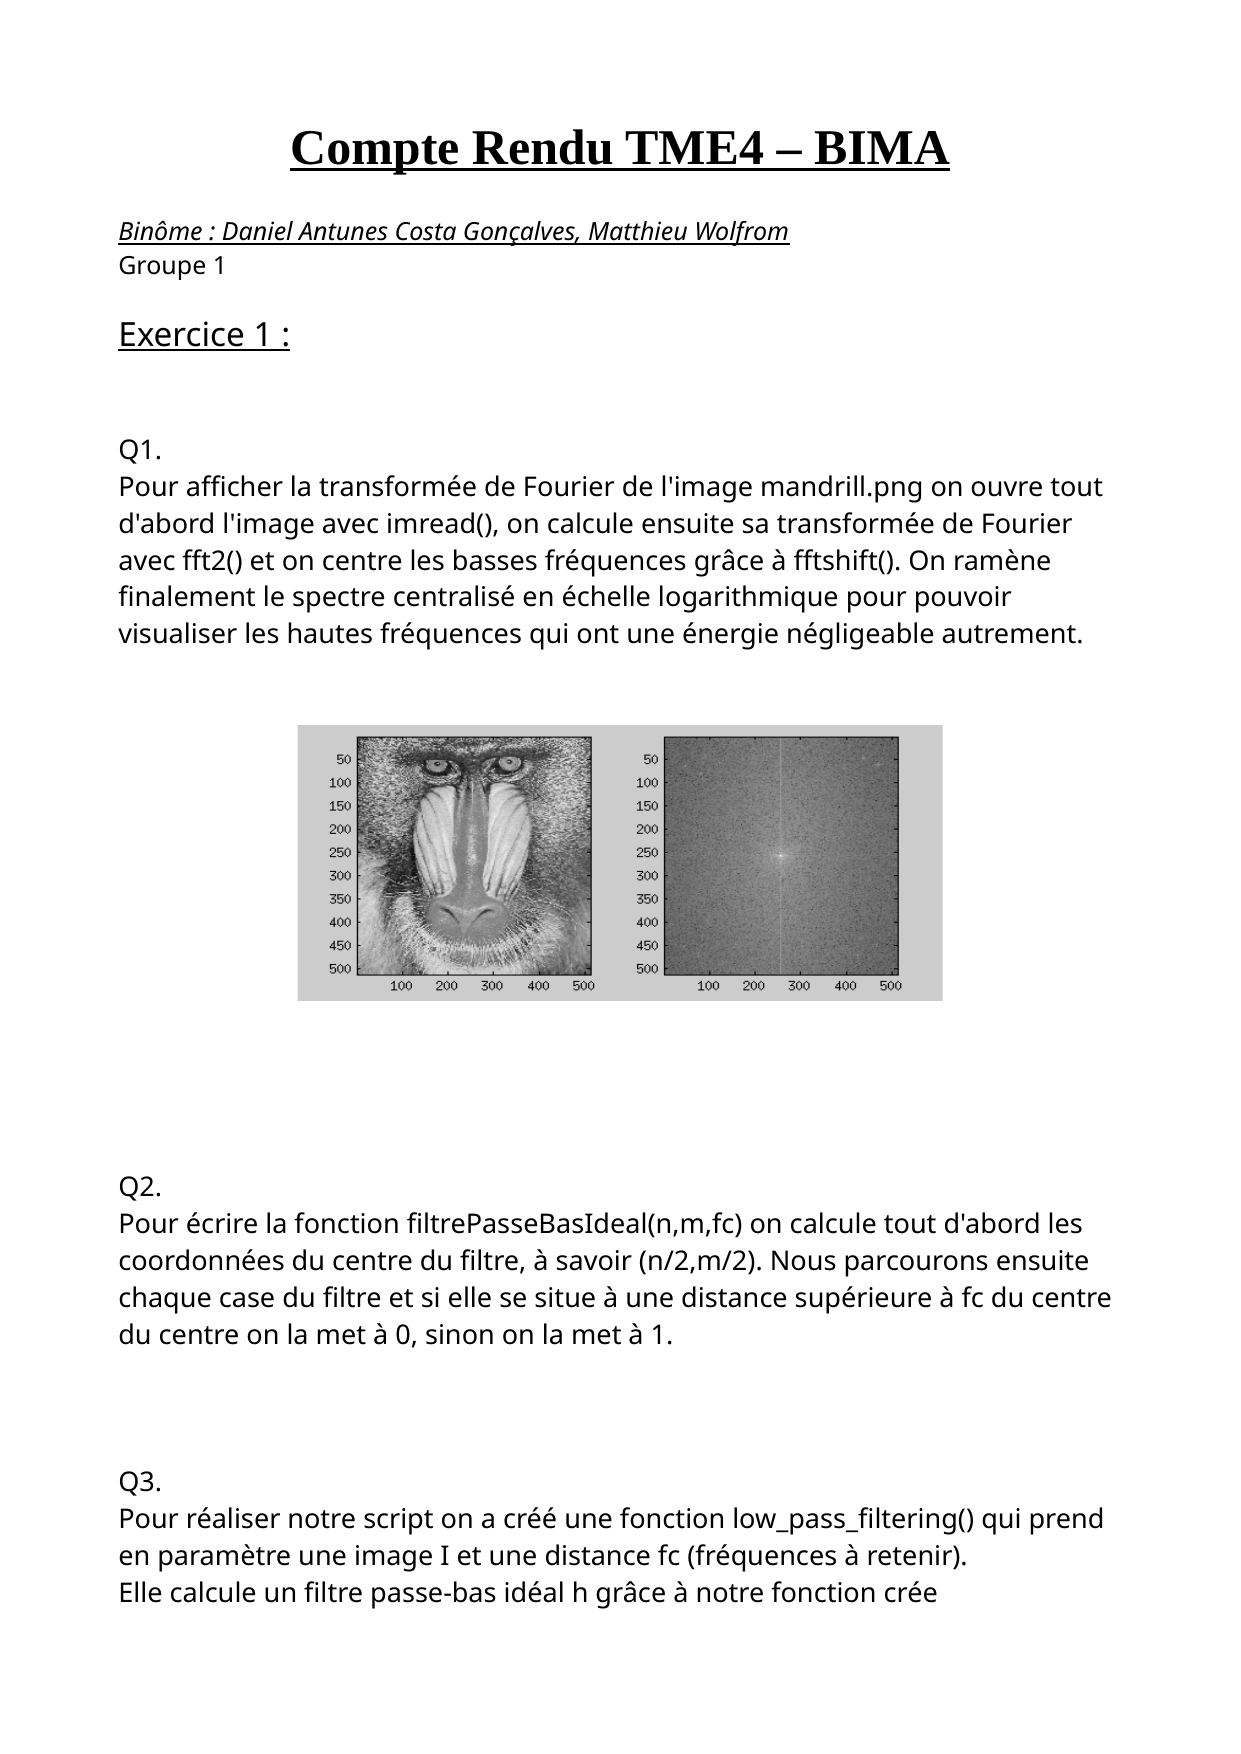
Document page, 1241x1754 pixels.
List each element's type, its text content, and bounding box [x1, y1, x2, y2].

picture [297, 725, 943, 1001]
text Pour afficher la transformée de Fourier de l'image mandrill.png on ouvre tout d'abord l'image avec imread(), on calcule ensuite sa transformée de Fourier avec fft2() et on centre les basses fréquences grâce à fftshift(). On ramène finalement le spectre centralisé en échelle logarithmique pour pouvoir visualiser les hautes fréquences qui ont une énergie négligeable autrement. [118, 467, 1122, 652]
text Q2. [118, 1168, 1122, 1205]
text Groupe 1 [118, 248, 1122, 282]
text Exercice 1 : [118, 311, 1122, 356]
text Q3. [118, 1463, 1122, 1500]
text Pour écrire la fonction filtrePasseBasIdeal(n,m,fc) on calcule tout d'abord les coordonnées du centre du filtre, à savoir (n/2,m/2). Nous parcourons ensuite chaque case du filtre et si elle se situe à une distance supérieure à fc du centre du centre on la met à 0, sinon on la met à 1. [118, 1205, 1122, 1352]
text Q1. [118, 430, 1122, 467]
text Pour réaliser notre script on a créé une fonction low_pass_filtering() qui prend en paramètre une image I et une distance fc (fréquences à retenir). [118, 1500, 1122, 1573]
text Elle calcule un filtre passe-bas idéal h grâce à notre fonction crée [118, 1573, 1122, 1610]
text Compte Rendu TME4 – BIMA [118, 118, 1122, 176]
text Binôme : Daniel Antunes Costa Gonçalves, Matthieu Wolfrom [118, 214, 1122, 248]
